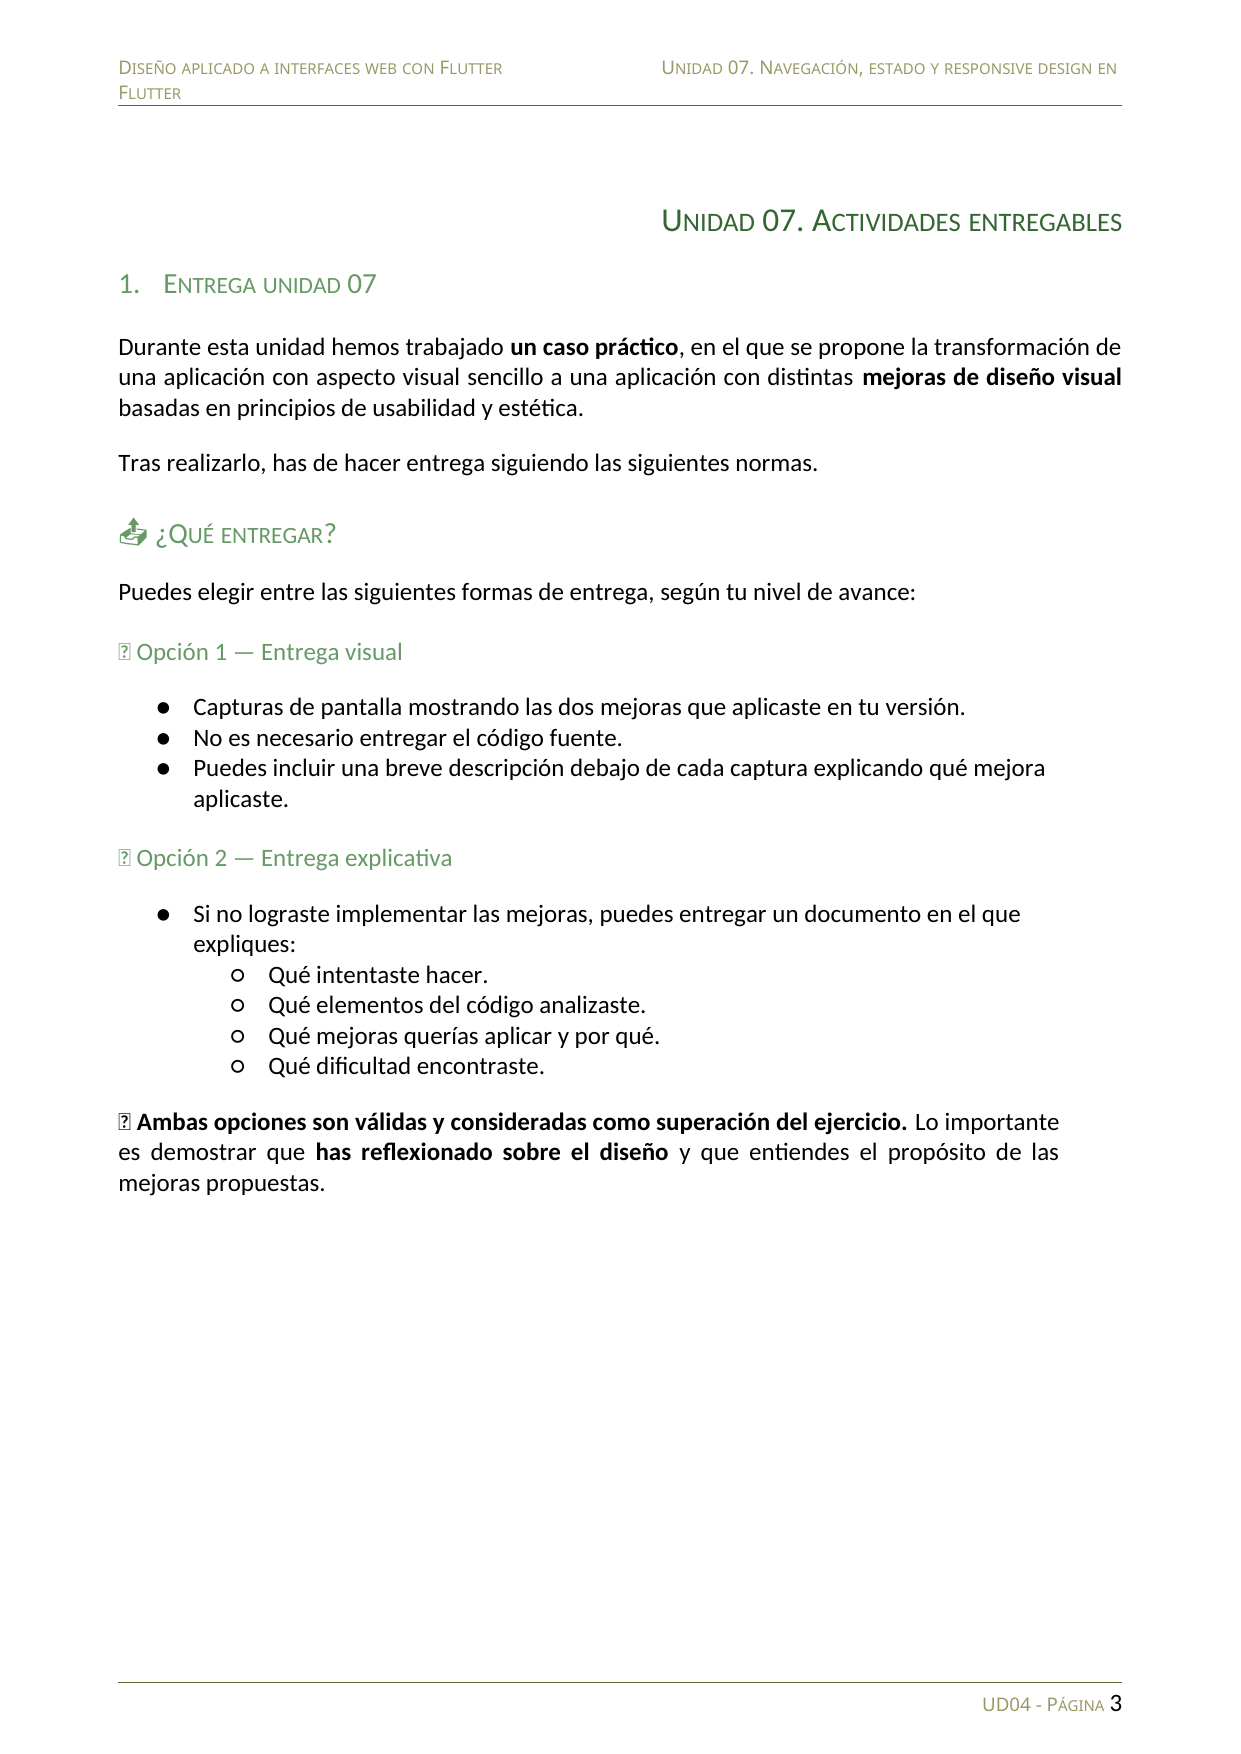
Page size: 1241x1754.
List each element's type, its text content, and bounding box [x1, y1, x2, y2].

subtitle 📤 ¿Qué entregar? [118, 515, 1122, 551]
list Puedes incluir una breve descripción debajo de cada captura explicando qué mejora aplicaste. [156, 752, 1122, 813]
list Qué elementos del código analizaste. [231, 989, 1122, 1020]
list No es necesario entregar el código fuente. [156, 722, 1122, 752]
text Durante esta unidad hemos trabajado un caso práctico, en el que se propone la transformación de una aplicación con aspecto visual sencillo a una aplicación con distintas mejoras de diseño visual basadas en principios de usabilidad y estética. [118, 331, 1122, 422]
text Tras realizarlo, has de hacer entrega siguiendo las siguientes normas. [118, 447, 1122, 478]
subtitle ✅ Opción 1 — Entrega visual [118, 636, 1122, 666]
text Puedes elegir entre las siguientes formas de entrega, según tu nivel de avance: [118, 576, 1122, 606]
text Unidad 07. Actividades entregables [118, 199, 1122, 240]
list Capturas de pantalla mostrando las dos mejoras que aplicaste en tu versión. [156, 691, 1122, 722]
list Qué mejoras querías aplicar y por qué. [231, 1020, 1122, 1051]
subtitle ✅ Opción 2 — Entrega explicativa [118, 842, 1122, 873]
subtitle Entrega unidad 07 [118, 265, 1122, 301]
list Si no lograste implementar las mejoras, puedes entregar un documento en el que expliques: [156, 898, 1122, 959]
list Qué dificultad encontraste. [231, 1051, 1122, 1081]
text 💡 Ambas opciones son válidas y consideradas como superación del ejercicio. Lo importante es demostrar que has reflexionado sobre el diseño y que entiendes el propósito de las mejoras propuestas. [118, 1106, 1060, 1198]
list Qué intentaste hacer. [231, 959, 1122, 989]
